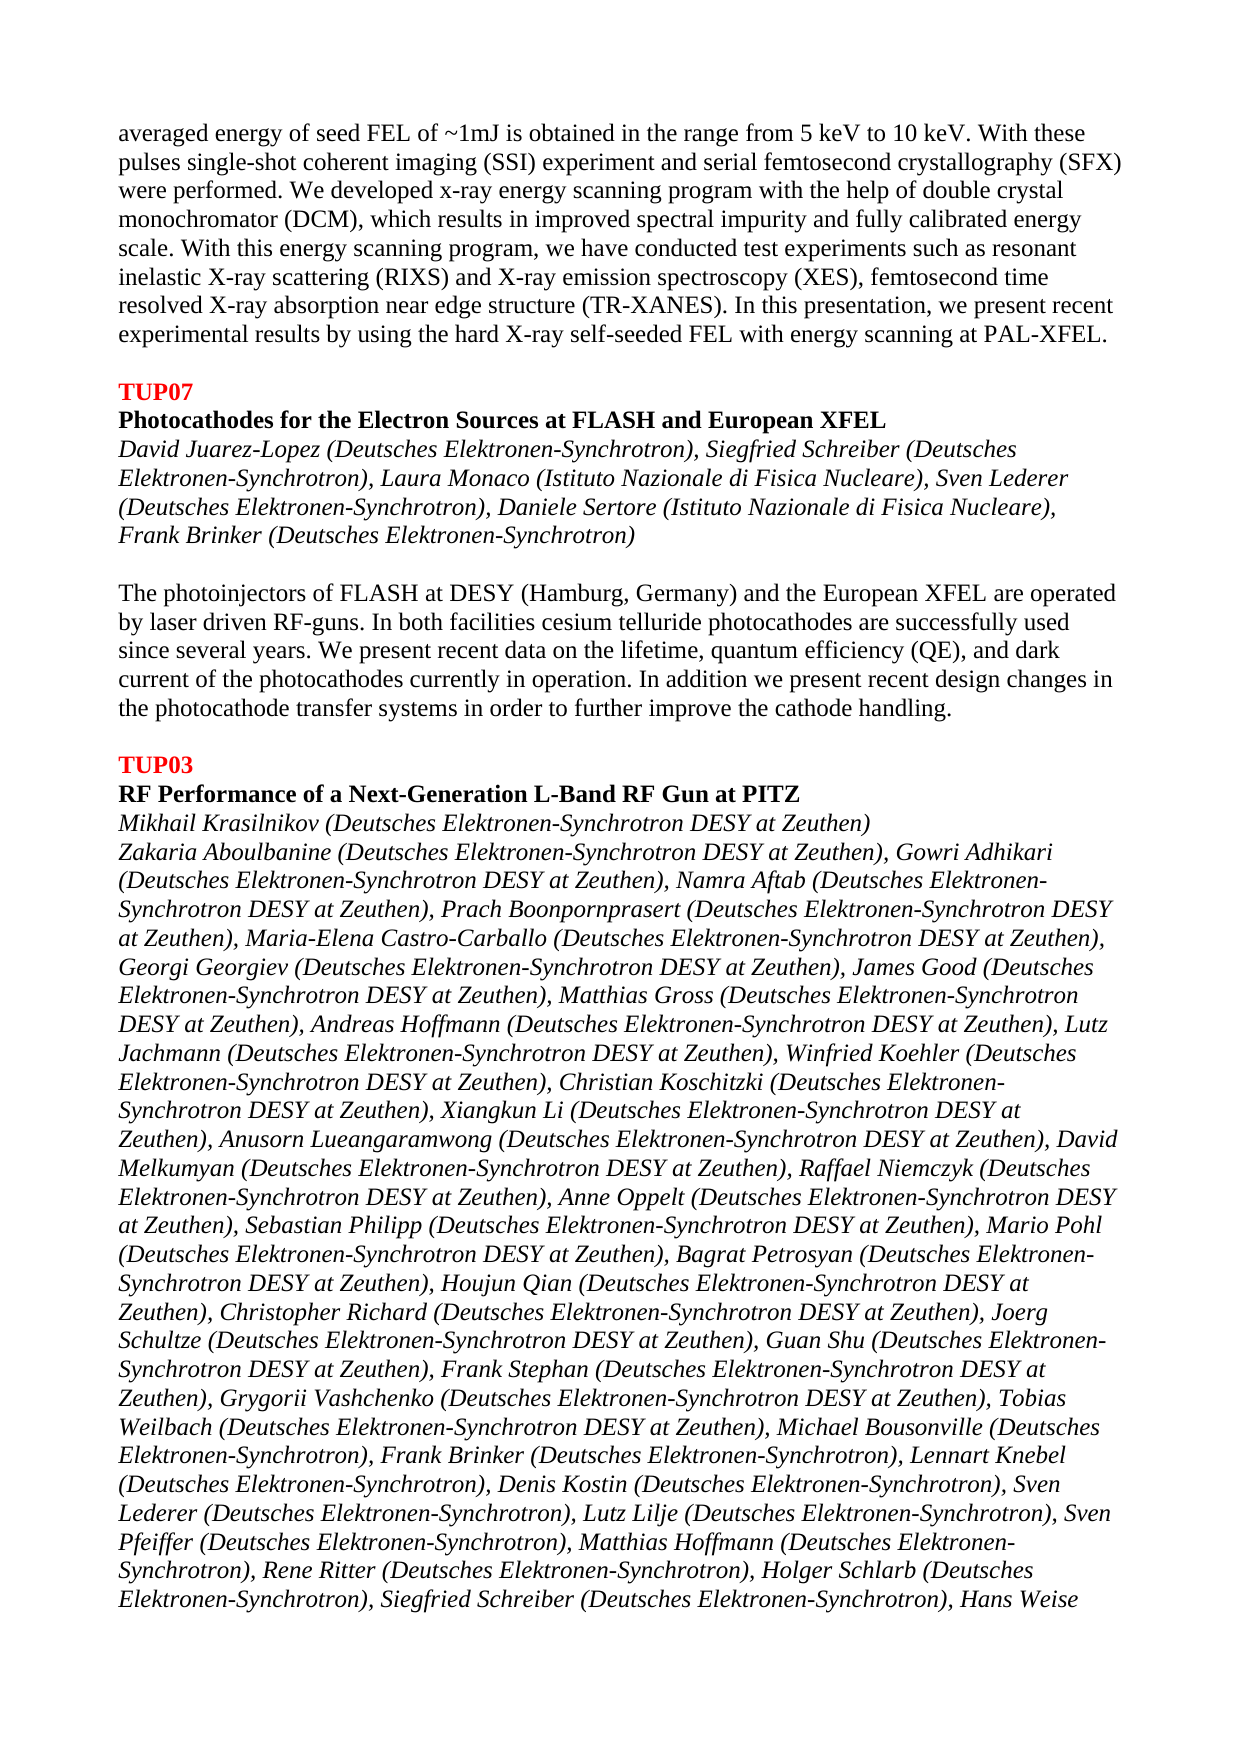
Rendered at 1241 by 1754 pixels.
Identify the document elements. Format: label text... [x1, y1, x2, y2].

text The photoinjectors of FLASH at DESY (Hamburg, Germany) and the European XFEL are operated by laser driven RF-guns. In both facilities cesium telluride photocathodes are successfully used since several years. We present recent data on the lifetime, quantum efficiency (QE), and dark current of the photocathodes currently in operation. In addition we present recent design changes in the photocathode transfer systems in order to further improve the cathode handling. [118, 578, 1122, 722]
text averaged energy of seed FEL of ~1mJ is obtained in the range from 5 keV to 10 keV. With these pulses single-shot coherent imaging (SSI) experiment and serial femtosecond crystallography (SFX) were performed. We developed x-ray energy scanning program with the help of double crystal monochromator (DCM), which results in improved spectral impurity and fully calibrated energy scale. With this energy scanning program, we have conducted test experiments such as resonant inelastic X-ray scattering (RIXS) and X-ray emission spectroscopy (XES), femtosecond time resolved X-ray absorption near edge structure (TR-XANES). In this presentation, we present recent experimental results by using the hard X-ray self-seeded FEL with energy scanning at PAL-XFEL. [118, 118, 1122, 348]
subtitle Photocathodes for the Electron Sources at FLASH and European XFEL [118, 406, 1122, 434]
subtitle Mikhail Krasilnikov (Deutsches Elektronen-Synchrotron DESY at Zeuthen) [118, 808, 1122, 837]
subtitle Zakaria Aboulbanine (Deutsches Elektronen-Synchrotron DESY at Zeuthen), Gowri Adhikari (Deutsches Elektronen-Synchrotron DESY at Zeuthen), Namra Aftab (Deutsches Elektronen-Synchrotron DESY at Zeuthen), Prach Boonpornprasert (Deutsches Elektronen-Synchrotron DESY at Zeuthen), Maria-Elena Castro-Carballo (Deutsches Elektronen-Synchrotron DESY at Zeuthen), Georgi Georgiev (Deutsches Elektronen-Synchrotron DESY at Zeuthen), James Good (Deutsches Elektronen-Synchrotron DESY at Zeuthen), Matthias Gross (Deutsches Elektronen-Synchrotron DESY at Zeuthen), Andreas Hoffmann (Deutsches Elektronen-Synchrotron DESY at Zeuthen), Lutz Jachmann (Deutsches Elektronen-Synchrotron DESY at Zeuthen), Winfried Koehler (Deutsches Elektronen-Synchrotron DESY at Zeuthen), Christian Koschitzki (Deutsches Elektronen-Synchrotron DESY at Zeuthen), Xiangkun Li (Deutsches Elektronen-Synchrotron DESY at Zeuthen), Anusorn Lueangaramwong (Deutsches Elektronen-Synchrotron DESY at Zeuthen), David Melkumyan (Deutsches Elektronen-Synchrotron DESY at Zeuthen), Raffael Niemczyk (Deutsches Elektronen-Synchrotron DESY at Zeuthen), Anne Oppelt (Deutsches Elektronen-Synchrotron DESY at Zeuthen), Sebastian Philipp (Deutsches Elektronen-Synchrotron DESY at Zeuthen), Mario Pohl (Deutsches Elektronen-Synchrotron DESY at Zeuthen), Bagrat Petrosyan (Deutsches Elektronen-Synchrotron DESY at Zeuthen), Houjun Qian (Deutsches Elektronen-Synchrotron DESY at Zeuthen), Christopher Richard (Deutsches Elektronen-Synchrotron DESY at Zeuthen), Joerg Schultze (Deutsches Elektronen-Synchrotron DESY at Zeuthen), Guan Shu (Deutsches Elektronen-Synchrotron DESY at Zeuthen), Frank Stephan (Deutsches Elektronen-Synchrotron DESY at Zeuthen), Grygorii Vashchenko (Deutsches Elektronen-Synchrotron DESY at Zeuthen), Tobias Weilbach (Deutsches Elektronen-Synchrotron DESY at Zeuthen), Michael Bousonville (Deutsches Elektronen-Synchrotron), Frank Brinker (Deutsches Elektronen-Synchrotron), Lennart Knebel (Deutsches Elektronen-Synchrotron), Denis Kostin (Deutsches Elektronen-Synchrotron), Sven Lederer (Deutsches Elektronen-Synchrotron), Lutz Lilje (Deutsches Elektronen-Synchrotron), Sven Pfeiffer (Deutsches Elektronen-Synchrotron), Matthias Hoffmann (Deutsches Elektronen-Synchrotron), Rene Ritter (Deutsches Elektronen-Synchrotron), Holger Schlarb (Deutsches Elektronen-Synchrotron), Siegfried Schreiber (Deutsches Elektronen-Synchrotron), Hans Weise [118, 837, 1122, 1613]
subtitle RF Performance of a Next-Generation L-Band RF Gun at PITZ [118, 779, 1122, 808]
subtitle TUP03 [118, 751, 1122, 779]
subtitle David Juarez-Lopez (Deutsches Elektronen-Synchrotron), Siegfried Schreiber (Deutsches Elektronen-Synchrotron), Laura Monaco (Istituto Nazionale di Fisica Nucleare), Sven Lederer (Deutsches Elektronen-Synchrotron), Daniele Sertore (Istituto Nazionale di Fisica Nucleare), Frank Brinker (Deutsches Elektronen-Synchrotron) [118, 434, 1122, 549]
subtitle TUP07 [118, 377, 1122, 406]
